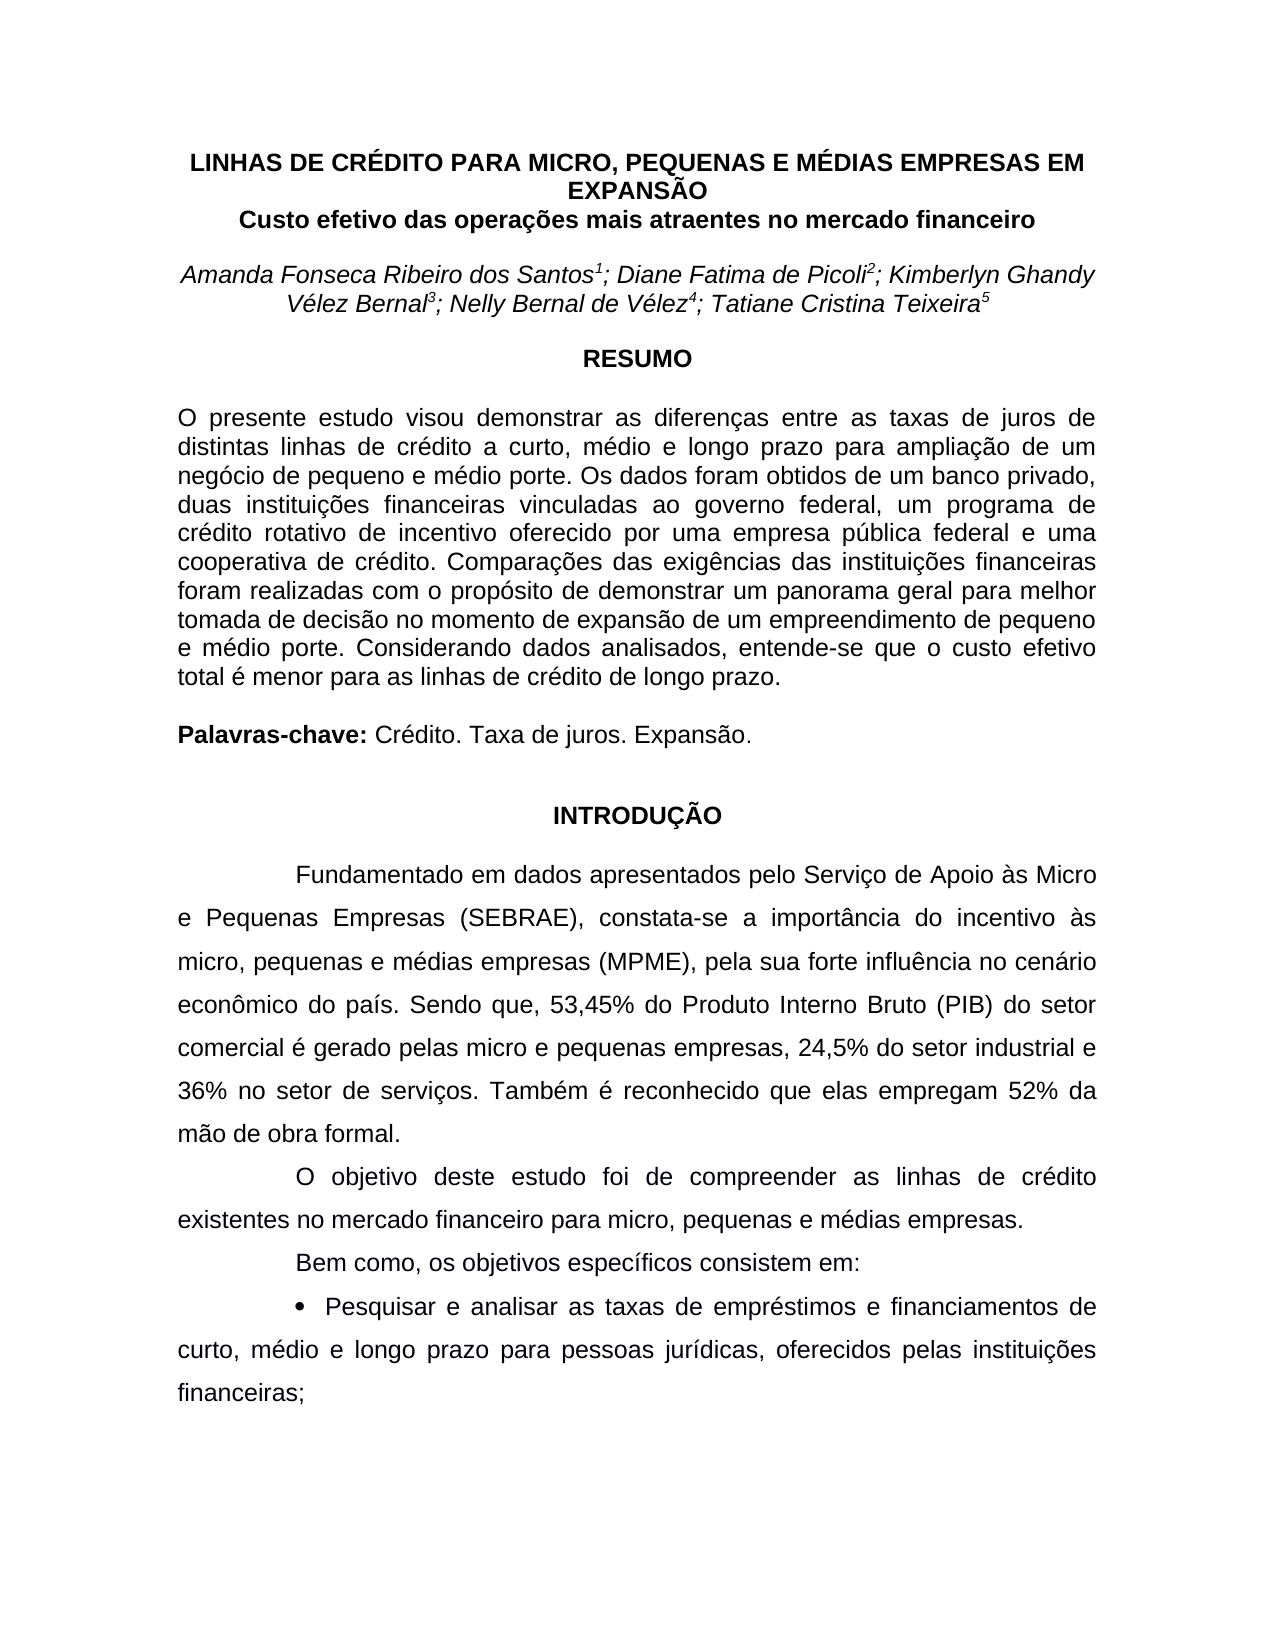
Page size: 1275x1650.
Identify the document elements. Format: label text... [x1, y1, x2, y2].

text O objetivo deste estudo foi de compreender as linhas de crédito existentes no mercado financeiro para micro, pequenas e médias empresas. [177, 1162, 1098, 1234]
text RESUMO [177, 344, 1098, 373]
text Palavras-chave: Crédito. Taxa de juros. Expansão. [177, 719, 1098, 748]
subtitle INTRODUÇÃO [177, 801, 1098, 830]
text Bem como, os objetivos específicos consistem em: [177, 1248, 1098, 1277]
text LINHAS DE CRÉDITO PARA MICRO, PEQUENAS E MÉDIAS EMPRESAS EM EXPANSÃO [177, 148, 1098, 205]
text Amanda Fonseca Ribeiro dos Santos1; Diane Fatima de Picoli2; Kimberlyn Ghandy Vélez Bernal3; Nelly Bernal de Vélez4; Tatiane Cristina Teixeira5 [177, 260, 1098, 318]
text Custo efetivo das operações mais atraentes no mercado financeiro [177, 205, 1098, 234]
list Pesquisar e analisar as taxas de empréstimos e financiamentos de curto, médio e longo prazo para pessoas jurídicas, oferecidos pelas instituições financeiras; [177, 1292, 1098, 1407]
text O presente estudo visou demonstrar as diferenças entre as taxas de juros de distintas linhas de crédito a curto, médio e longo prazo para ampliação de um negócio de pequeno e médio porte. Os dados foram obtidos de um banco privado, duas instituições financeiras vinculadas ao governo federal, um programa de crédito rotativo de incentivo oferecido por uma empresa pública federal e uma cooperativa de crédito. Comparações das exigências das instituições financeiras foram realizadas com o propósito de demonstrar um panorama geral para melhor tomada de decisão no momento de expansão de um empreendimento de pequeno e médio porte. Considerando dados analisados, entende-se que o custo efetivo total é menor para as linhas de crédito de longo prazo. [177, 403, 1098, 691]
text Fundamentado em dados apresentados pelo Serviço de Apoio às Micro e Pequenas Empresas (SEBRAE), constata-se a importância do incentivo às micro, pequenas e médias empresas (MPME), pela sua forte influência no cenário econômico do país. Sendo que, 53,45% do Produto Interno Bruto (PIB) do setor comercial é gerado pelas micro e pequenas empresas, 24,5% do setor industrial e 36% no setor de serviços. Também é reconhecido que elas empregam 52% da mão de obra formal. [177, 860, 1098, 1148]
